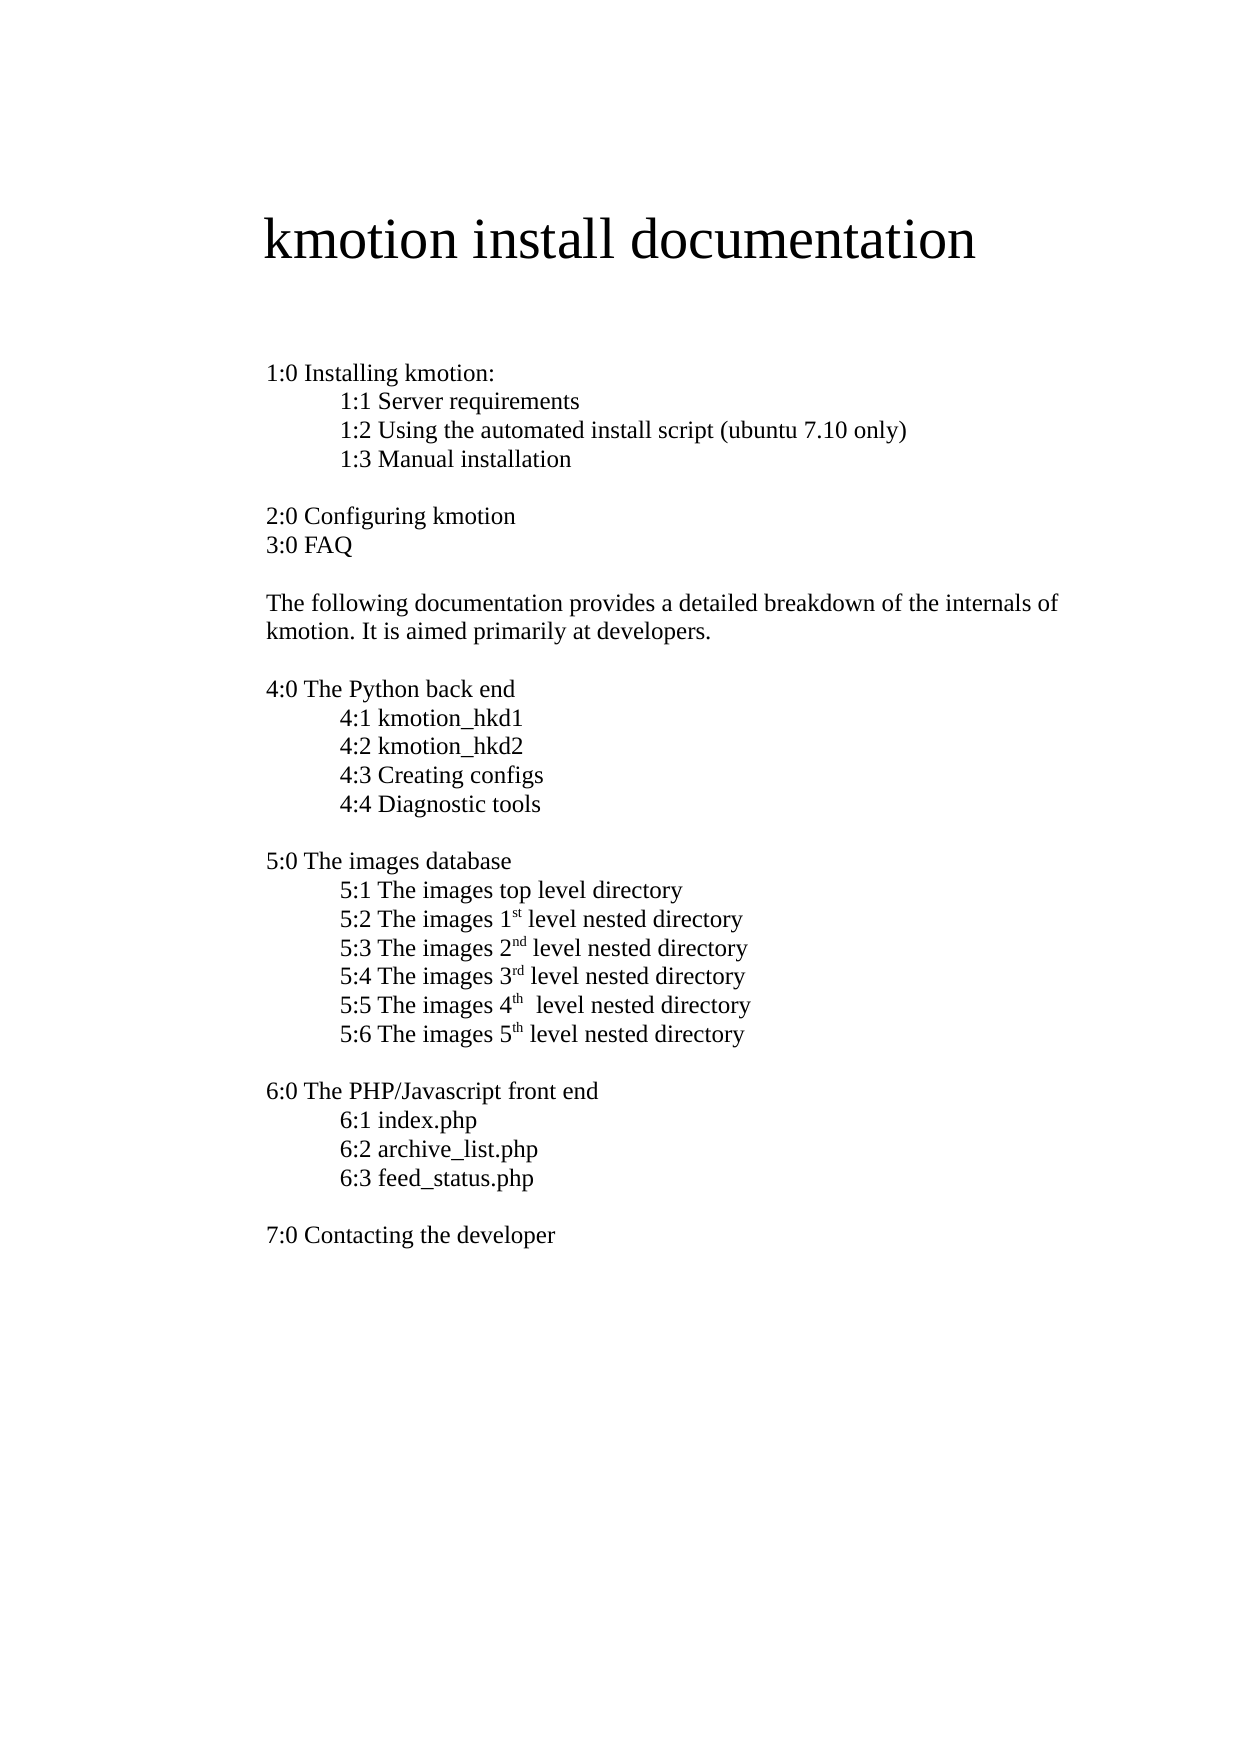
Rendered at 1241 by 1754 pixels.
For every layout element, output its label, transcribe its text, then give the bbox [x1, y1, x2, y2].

text 4:2 kmotion_hkd2 [266, 731, 1122, 760]
text 5:2 The images 1st level nested directory [266, 904, 1122, 933]
text 1:3 Manual installation [266, 444, 1122, 473]
text 6:3 feed_status.php [266, 1163, 1122, 1191]
text 4:3 Creating configs [266, 760, 1122, 789]
text 5:5 The images 4th level nested directory [266, 990, 1122, 1019]
text 1:0 Installing kmotion: [266, 358, 1122, 386]
text 4:1 kmotion_hkd1 [266, 703, 1122, 731]
text 6:0 The PHP/Javascript front end [266, 1076, 1122, 1105]
text 3:0 FAQ [266, 530, 1122, 559]
text 7:0 Contacting the developer [266, 1220, 1122, 1249]
text 6:2 archive_list.php [266, 1134, 1122, 1163]
text 5:3 The images 2nd level nested directory [266, 933, 1122, 961]
text 2:0 Configuring kmotion [266, 501, 1122, 530]
text The following documentation provides a detailed breakdown of the internals of kmotion. It is aimed primarily at developers. [266, 588, 1122, 645]
text 6:1 index.php [266, 1105, 1122, 1134]
text 5:4 The images 3rd level nested directory [266, 961, 1122, 990]
text 4:0 The Python back end [266, 674, 1122, 703]
text 1:2 Using the automated install script (ubuntu 7.10 only) [266, 415, 1122, 444]
text 5:6 The images 5th level nested directory [266, 1019, 1122, 1048]
text kmotion install documentation [118, 204, 1122, 271]
text 5:1 The images top level directory [266, 875, 1122, 904]
text 4:4 Diagnostic tools [266, 789, 1122, 818]
text 1:1 Server requirements [266, 386, 1122, 415]
text 5:0 The images database [266, 846, 1122, 875]
